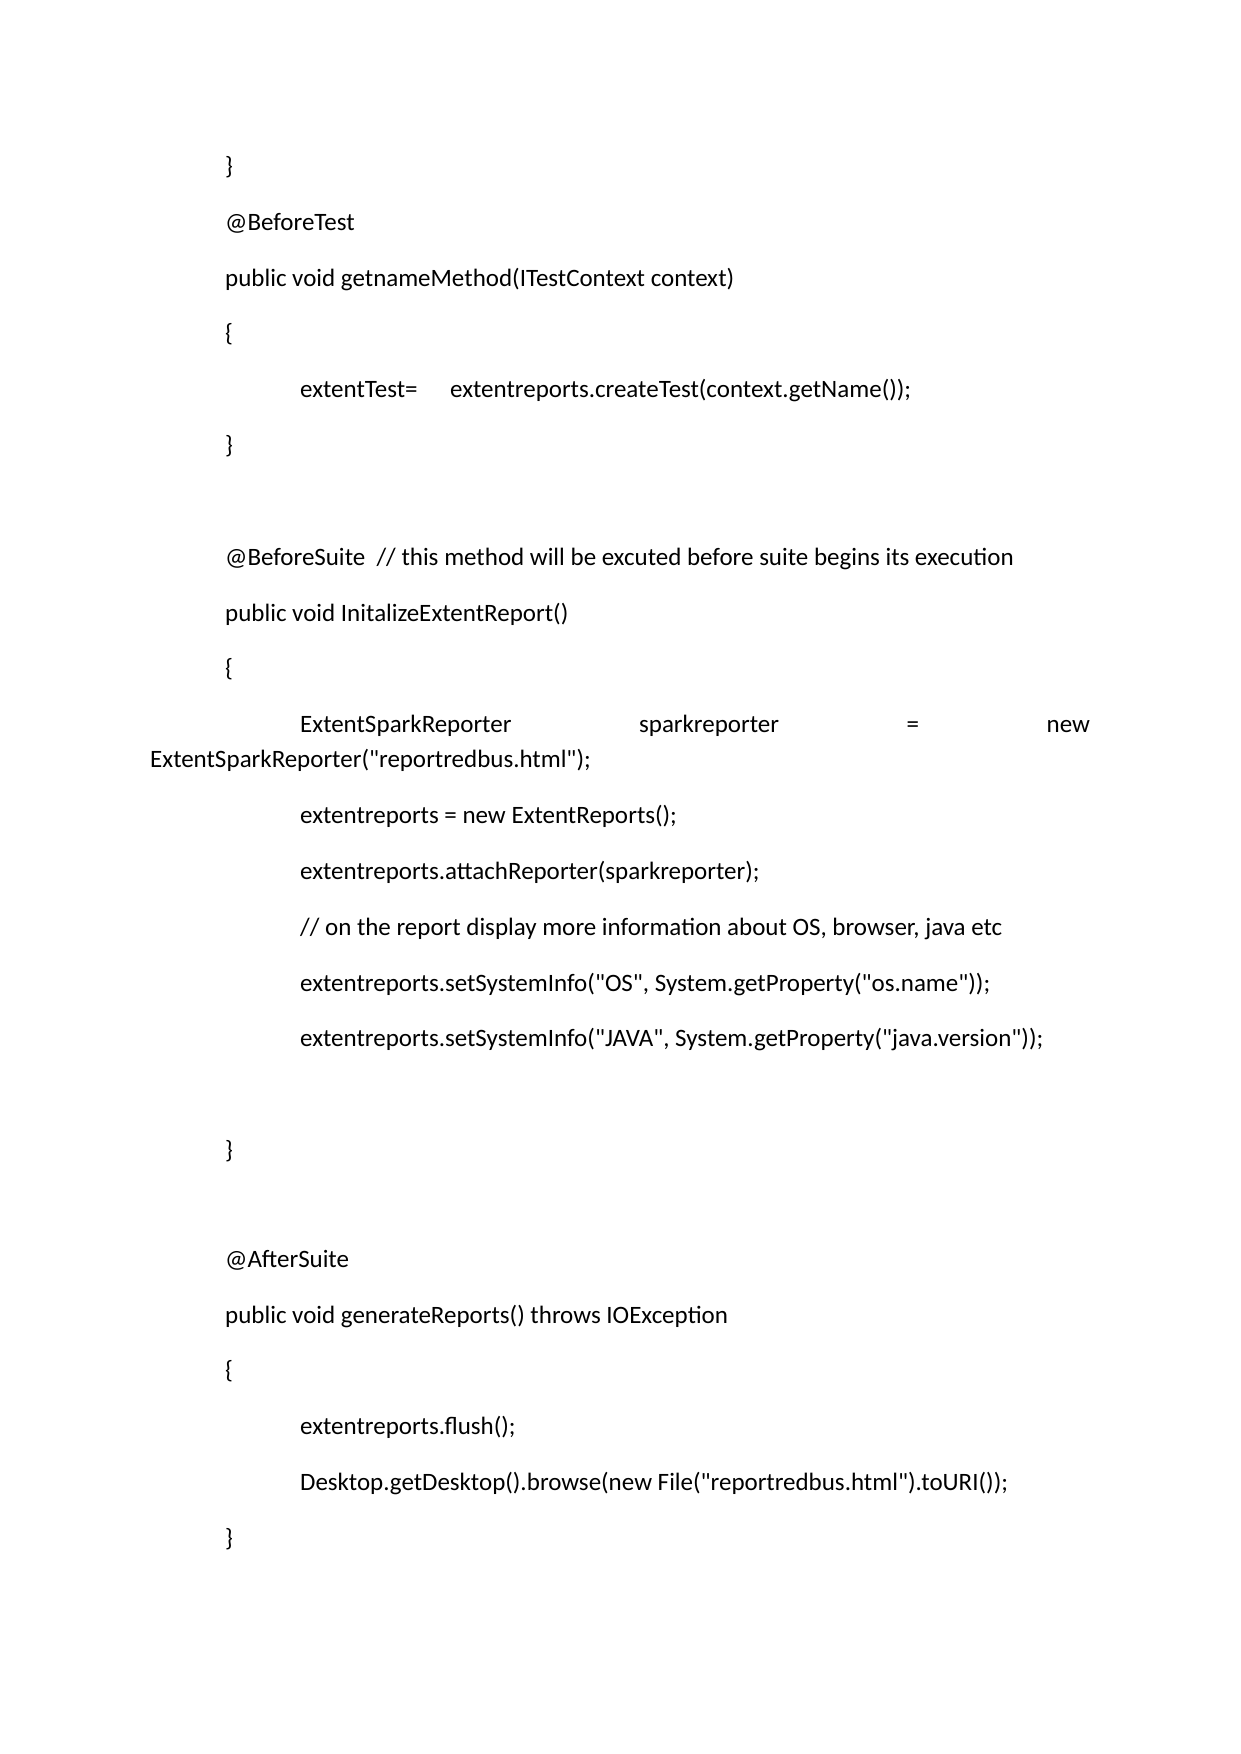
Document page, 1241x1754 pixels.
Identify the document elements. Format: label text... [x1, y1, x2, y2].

text extentreports.setSystemInfo("OS", System.getProperty("os.name")); [150, 967, 1090, 997]
text public void getnameMethod(ITestContext context) [150, 262, 1090, 292]
text { [150, 1355, 1090, 1385]
text @AfterSuite [150, 1243, 1090, 1273]
text Desktop.getDesktop().browse(new File("reportredbus.html").toURI()); [150, 1466, 1090, 1497]
text extentreports = new ExtentReports(); [150, 799, 1090, 830]
text } [150, 1134, 1090, 1165]
text extentreports.attachReporter(sparkreporter); [150, 855, 1090, 886]
text } [150, 150, 1090, 181]
text { [150, 317, 1090, 348]
text } [150, 429, 1090, 460]
text extentreports.flush(); [150, 1411, 1090, 1441]
text } [150, 1522, 1090, 1553]
text extentTest= extentreports.createTest(context.getName()); [150, 373, 1090, 404]
text @BeforeSuite // this method will be excuted before suite begins its execution [150, 541, 1090, 571]
text @BeforeTest [150, 206, 1090, 236]
text ExtentSparkReporter sparkreporter = new ExtentSparkReporter("reportredbus.html"); [150, 708, 1090, 774]
text // on the report display more information about OS, browser, java etc [150, 911, 1090, 941]
text { [150, 652, 1090, 683]
text extentreports.setSystemInfo("JAVA", System.getProperty("java.version")); [150, 1022, 1090, 1053]
text public void generateReports() throws IOException [150, 1299, 1090, 1329]
text public void InitalizeExtentReport() [150, 597, 1090, 627]
